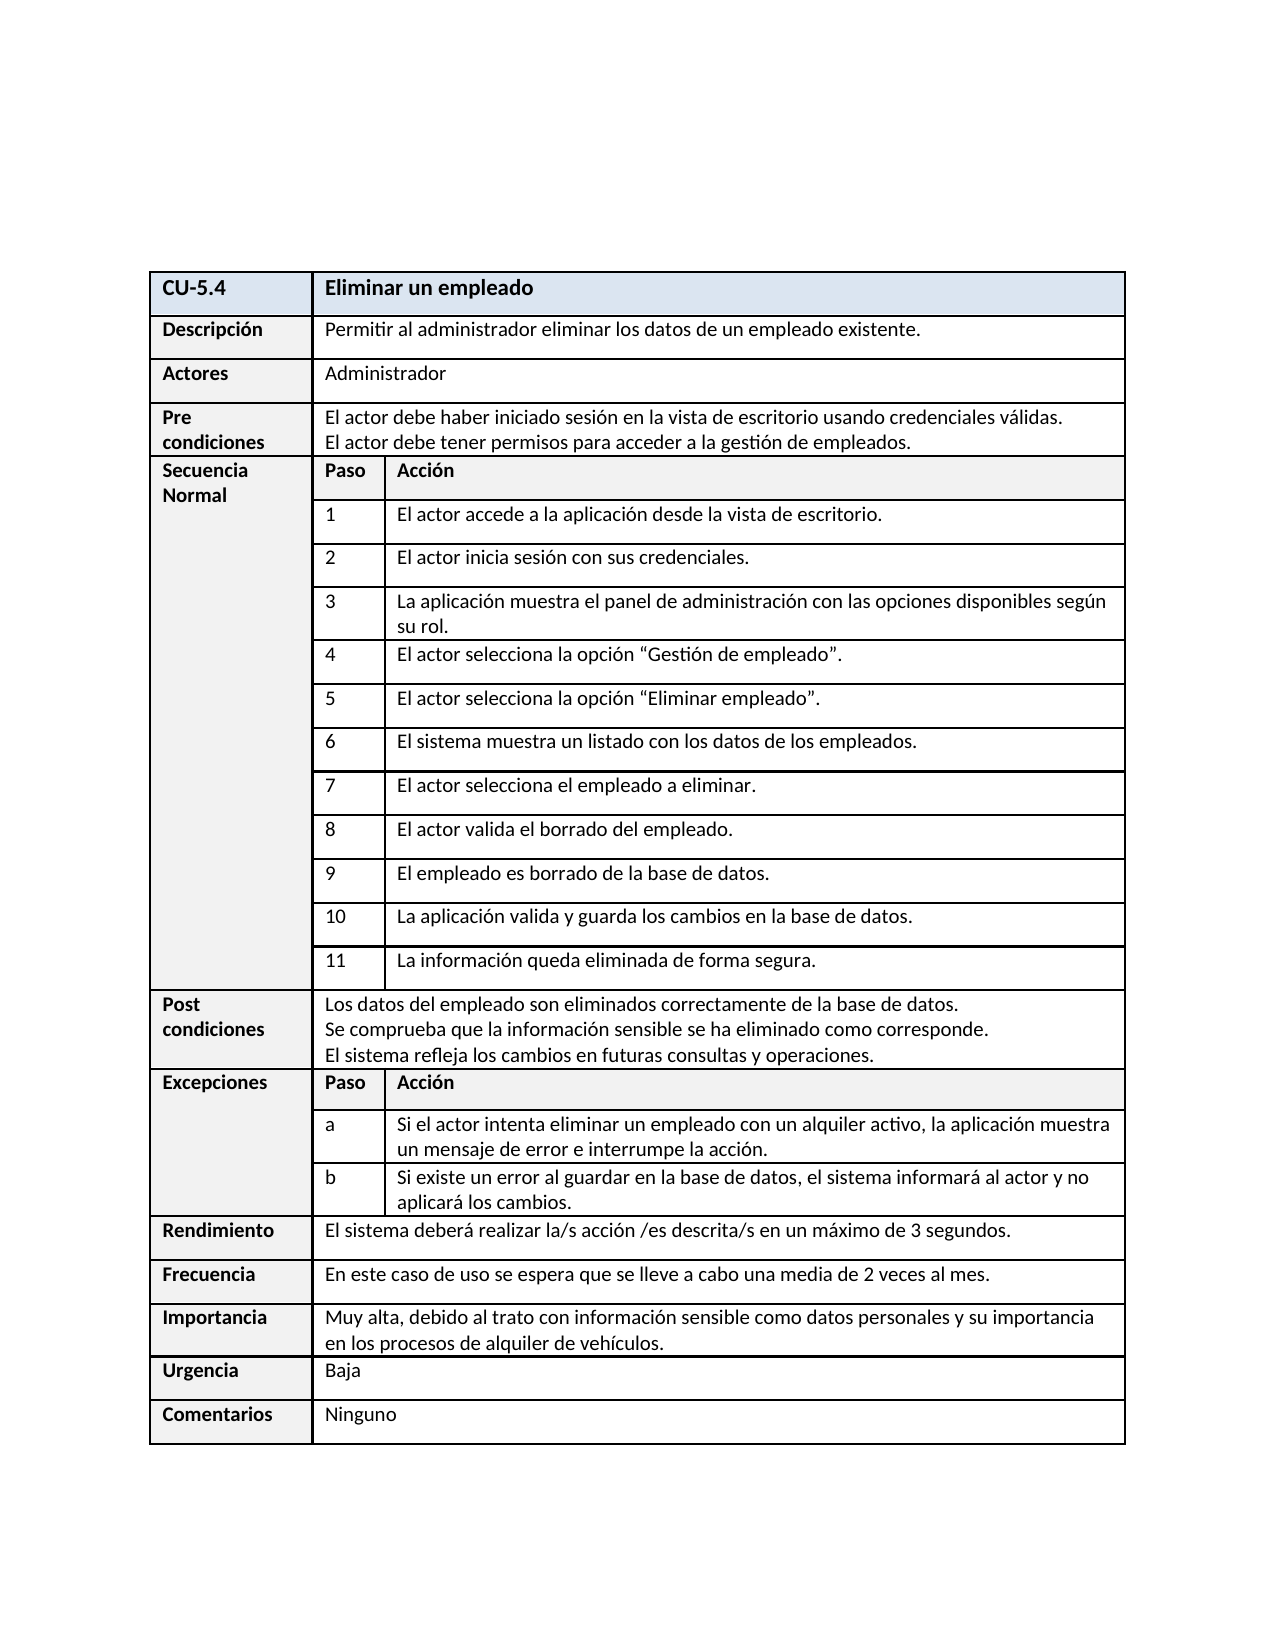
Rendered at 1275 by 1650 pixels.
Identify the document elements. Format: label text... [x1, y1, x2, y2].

table_cell Comentarios [151, 1401, 311, 1443]
table_cell Muy alta, debido al trato con información sensible como datos personales y su importancia en los procesos de alquiler de vehículos. [314, 1305, 1124, 1355]
table_cell Administrador [314, 360, 1124, 402]
table_cell 10 [314, 904, 384, 945]
table_cell a [314, 1111, 384, 1162]
table_cell Urgencia [151, 1358, 311, 1399]
table_cell 7 [314, 773, 384, 814]
table_cell El sistema muestra un listado con los datos de los empleados. [386, 729, 1124, 770]
table_cell 8 [314, 816, 384, 858]
table_cell 2 [314, 545, 384, 586]
table_cell Paso [314, 1070, 384, 1109]
table_cell En este caso de uso se espera que se lleve a cabo una media de 2 veces al mes. [314, 1261, 1124, 1302]
table_cell Actores [151, 360, 311, 402]
table_cell Baja [314, 1358, 1124, 1399]
table_cell Pre condiciones [151, 404, 311, 455]
table_cell 3 [314, 588, 384, 639]
table_cell La aplicación valida y guarda los cambios en la base de datos. [386, 904, 1124, 945]
table_header Eliminar un empleado [314, 273, 1124, 314]
table_cell El empleado es borrado de la base de datos. [386, 860, 1124, 902]
table_cell 4 [314, 641, 384, 683]
table_cell 11 [314, 948, 384, 989]
table_cell El actor selecciona el empleado a eliminar. [386, 773, 1124, 814]
table_cell El sistema deberá realizar la/s acción /es descrita/s en un máximo de 3 segundos. [314, 1217, 1124, 1259]
table_cell Importancia [151, 1305, 311, 1355]
table_cell 9 [314, 860, 384, 902]
table_cell La información queda eliminada de forma segura. [386, 948, 1124, 989]
table_cell Los datos del empleado son eliminados correctamente de la base de datos. Se comprueba que la información sensible se ha eliminado como corresponde. El sistema refleja los cambios en futuras consultas y operaciones. [314, 991, 1124, 1067]
table_cell La aplicación muestra el panel de administración con las opciones disponibles según su rol. [386, 588, 1124, 639]
table_cell Acción [386, 1070, 1124, 1109]
table_cell Secuencia Normal [151, 457, 311, 989]
table_cell Ninguno [314, 1401, 1124, 1443]
table_cell El actor inicia sesión con sus credenciales. [386, 545, 1124, 586]
table_cell 5 [314, 685, 384, 727]
table_cell Si existe un error al guardar en la base de datos, el sistema informará al actor y no aplicará los cambios. [386, 1164, 1124, 1215]
table_cell Paso [314, 457, 384, 499]
table_cell Acción [386, 457, 1124, 499]
table_cell El actor selecciona la opción “Gestión de empleado”. [386, 641, 1124, 683]
table_header CU-5.4 [151, 273, 311, 314]
table_cell El actor accede a la aplicación desde la vista de escritorio. [386, 501, 1124, 542]
table_cell El actor debe haber iniciado sesión en la vista de escritorio usando credenciales válidas. El actor debe tener permisos para acceder a la gestión de empleados. [314, 404, 1124, 455]
table_cell 1 [314, 501, 384, 542]
table_cell Rendimiento [151, 1217, 311, 1259]
table_cell Frecuencia [151, 1261, 311, 1302]
table_cell El actor selecciona la opción “Eliminar empleado”. [386, 685, 1124, 727]
table_cell 6 [314, 729, 384, 770]
table_cell Permitir al administrador eliminar los datos de un empleado existente. [314, 317, 1124, 358]
table_cell El actor valida el borrado del empleado. [386, 816, 1124, 858]
table_cell Post condiciones [151, 991, 311, 1067]
table_cell Si el actor intenta eliminar un empleado con un alquiler activo, la aplicación muestra un mensaje de error e interrumpe la acción. [386, 1111, 1124, 1162]
table_cell b [314, 1164, 384, 1215]
table_cell Excepciones [151, 1070, 311, 1215]
table_cell Descripción [151, 317, 311, 358]
